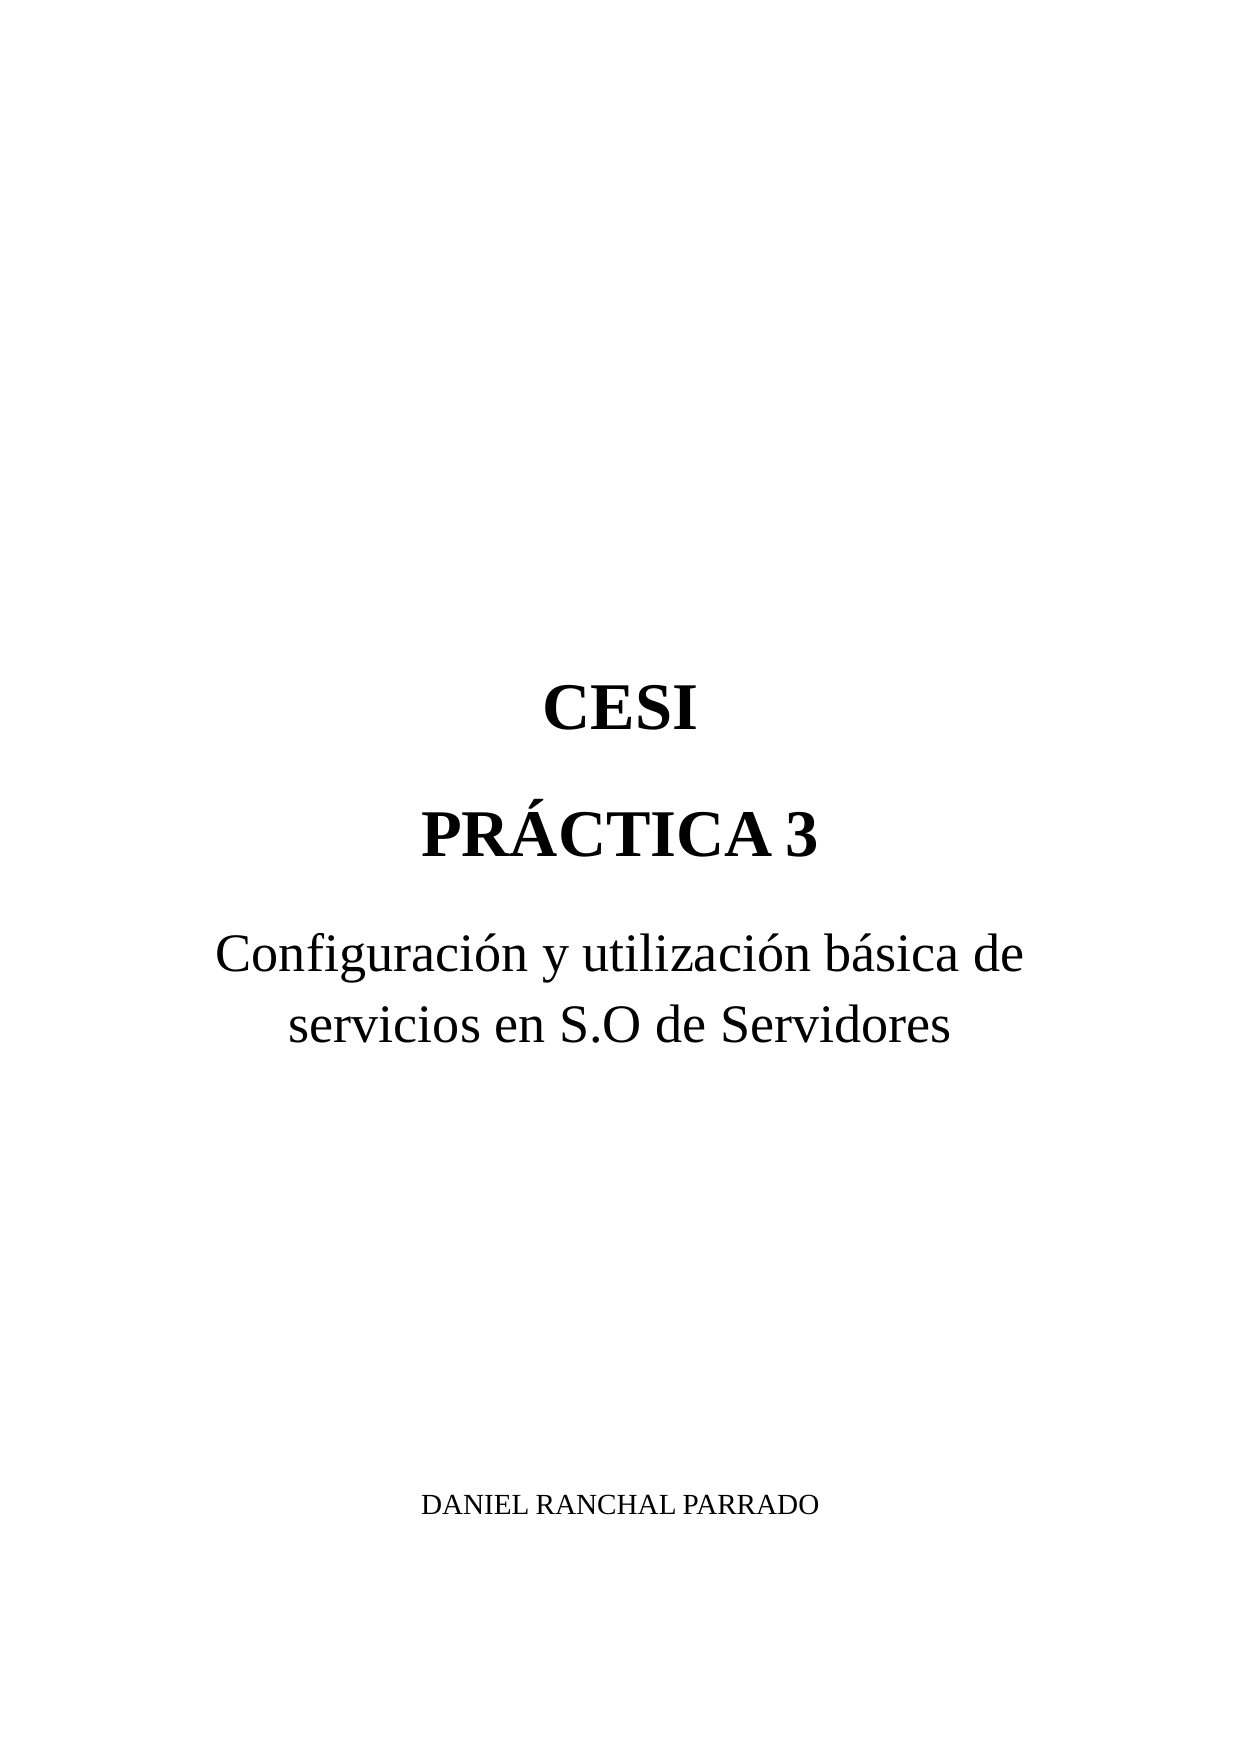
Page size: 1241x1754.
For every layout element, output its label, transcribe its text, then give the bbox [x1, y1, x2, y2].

text PRÁCTICA 3 [118, 794, 1122, 870]
text Configuración y utilización básica de servicios en S.O de Servidores [118, 920, 1122, 1054]
text DANIEL RANCHAL PARRADO [118, 1487, 1122, 1521]
text CESI [118, 667, 1122, 744]
